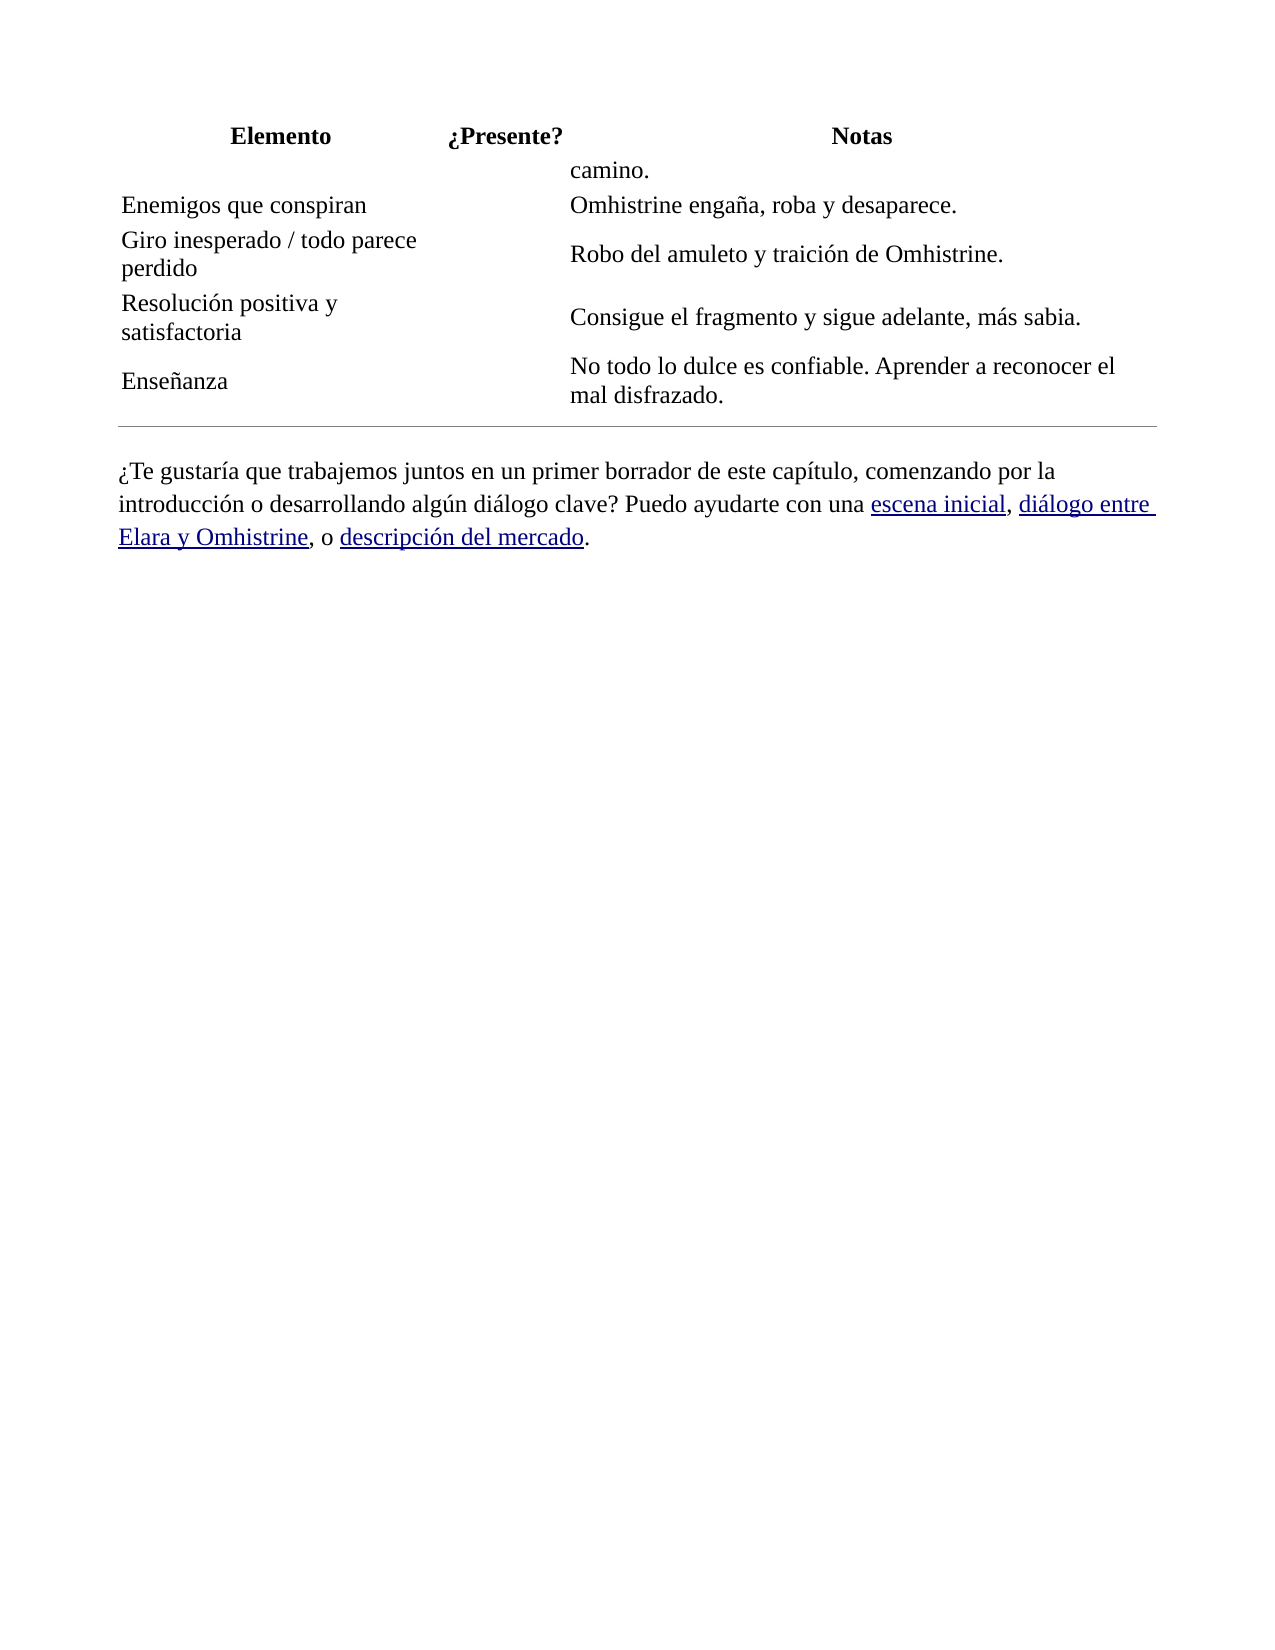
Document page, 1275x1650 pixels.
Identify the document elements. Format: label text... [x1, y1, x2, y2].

table_header ¿Presente? [443, 118, 567, 153]
table_header Notas [567, 118, 1157, 153]
table_cell Consigue el fragmento y sigue adelante, más sabia. [567, 285, 1157, 348]
table_cell ✅ [443, 222, 567, 285]
table_cell Omhistrine engaña, roba y desaparece. [567, 187, 1157, 222]
table_cell Enemigos que conspiran [118, 187, 443, 222]
table_cell ✅ [443, 349, 567, 412]
table_cell ✅ [443, 285, 567, 348]
table_header Elemento [118, 118, 443, 153]
text ¿Te gustaría que trabajemos juntos en un primer borrador de este capítulo, comenzando por la introducción o desarrollando algún diálogo clave? Puedo ayudarte con una escena inicial, diálogo entre Elara y Omhistrine, o descripción del mercado. [118, 456, 1157, 551]
table_cell Resolución positiva y satisfactoria [118, 285, 443, 348]
table_cell ✅ [443, 187, 567, 222]
table_cell [443, 153, 567, 187]
table_cell Enseñanza [118, 349, 443, 412]
table_cell Giro inesperado / todo parece perdido [118, 222, 443, 285]
table_cell camino. [567, 153, 1157, 187]
table_cell No todo lo dulce es confiable. Aprender a reconocer el mal disfrazado. [567, 349, 1157, 412]
table_cell Robo del amuleto y traición de Omhistrine. [567, 222, 1157, 285]
table_cell [118, 153, 443, 187]
